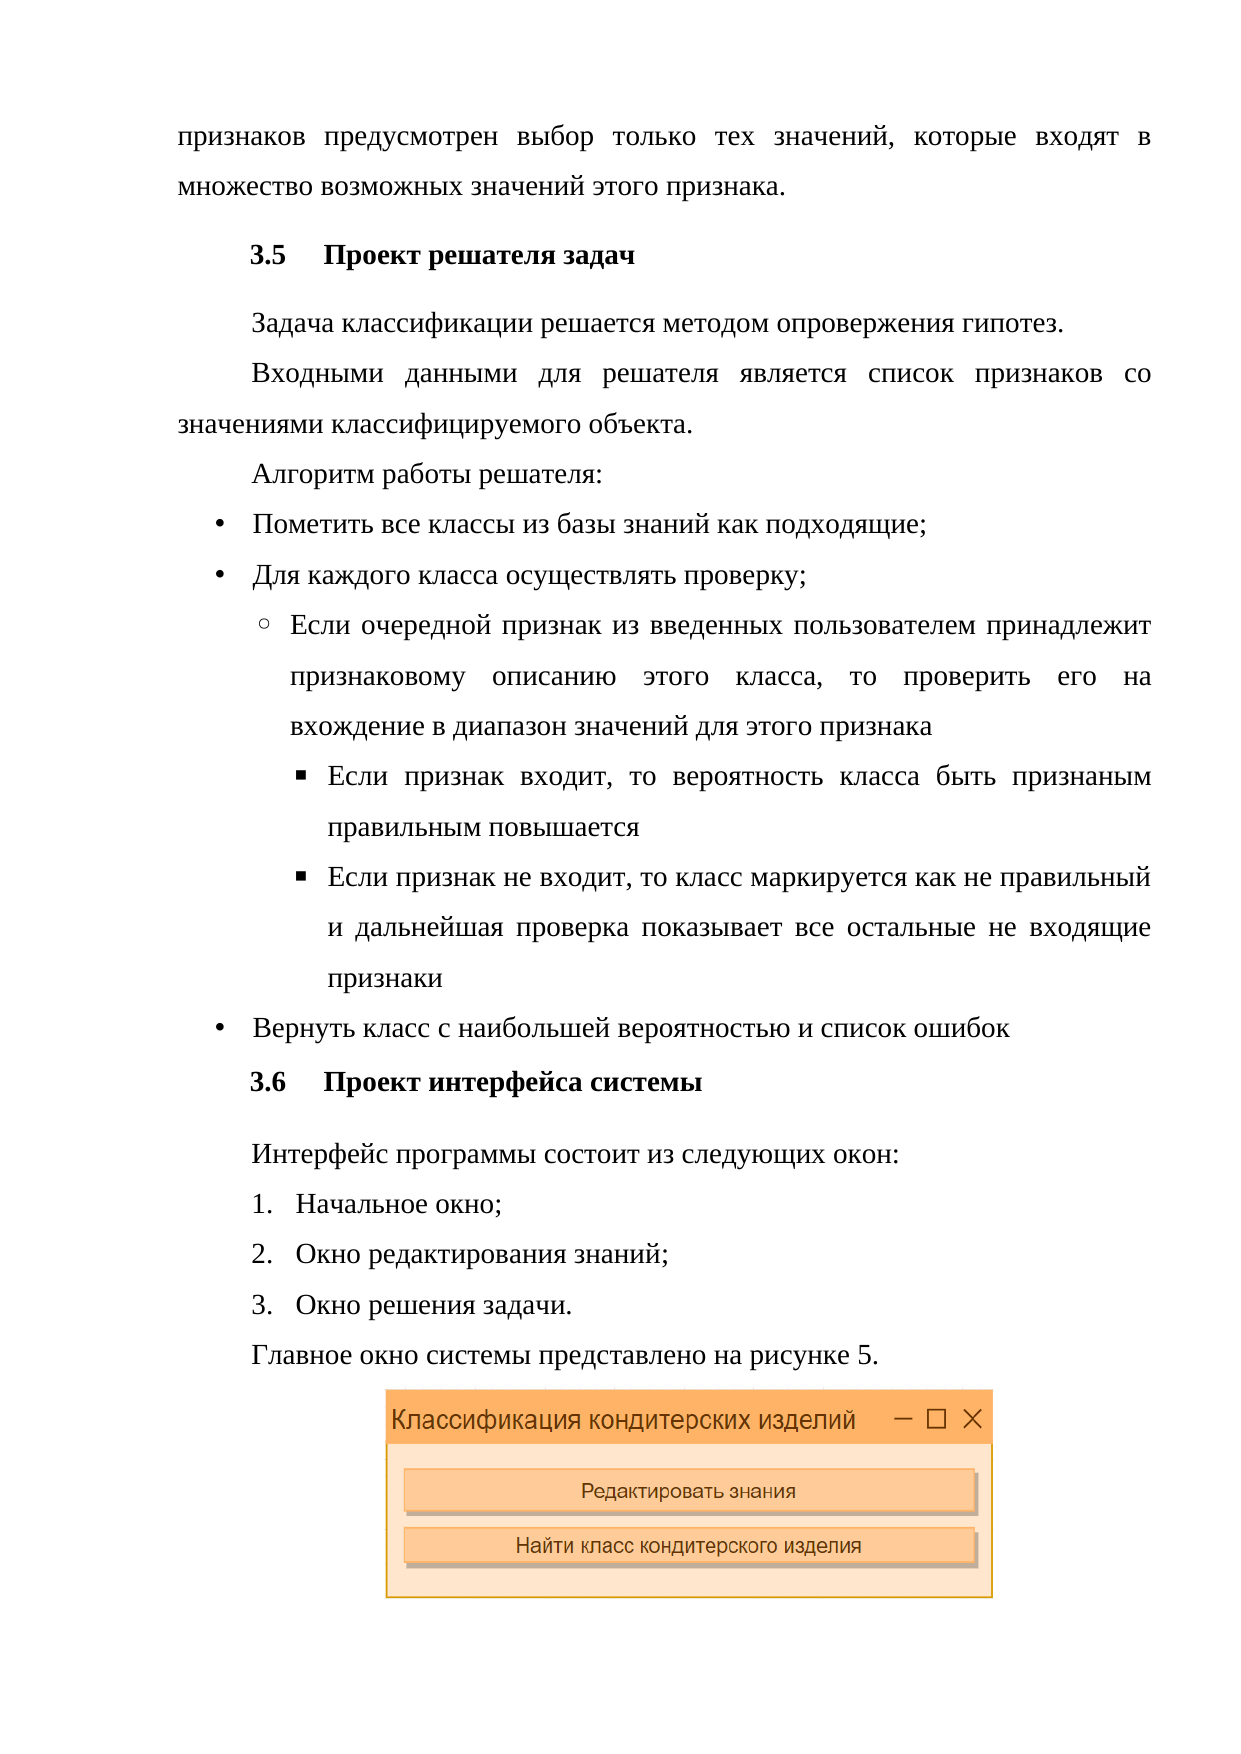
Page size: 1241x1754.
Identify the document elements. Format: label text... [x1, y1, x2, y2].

subtitle Проект интерфейса системы [249, 1060, 1152, 1099]
text Входными данными для решателя является список признаков со значениями классифицируемого объекта. [177, 355, 1152, 439]
list Окно решения задачи. [177, 1287, 1152, 1320]
text Главное окно системы представлено на рисунке 5. [177, 1337, 1152, 1371]
picture [384, 1387, 994, 1599]
list Начальное окно; [177, 1186, 1152, 1220]
text Задача классификации решается методом опровержения гипотез. [177, 305, 1152, 339]
subtitle Проект решателя задач [249, 237, 1152, 270]
text Интерфейс программы состоит из следующих окон: [251, 1136, 1152, 1169]
list Если признак входит, то вероятность класса быть признаным правильным повышается [290, 758, 1152, 842]
list Для каждого класса осуществлять проверку; [215, 557, 1152, 590]
list Вернуть класс с наибольшей вероятностью и список ошибок [215, 1010, 1152, 1044]
text признаков предусмотрен выбор только тех значений, которые входят в множество возможных значений этого признака. [177, 118, 1152, 202]
list Если признак не входит, то класс маркируется как не правильный и дальнейшая проверка показывает все остальные не входящие признаки [290, 859, 1152, 993]
list Пометить все классы из базы знаний как подходящие; [215, 506, 1152, 540]
list Окно редактирования знаний; [177, 1237, 1152, 1270]
text Алгоритм работы решателя: [177, 456, 1152, 489]
list Если очередной признак из введенных пользователем принадлежит признаковому описанию этого класса, то проверить его на вхождение в диапазон значений для этого признака [252, 607, 1152, 741]
